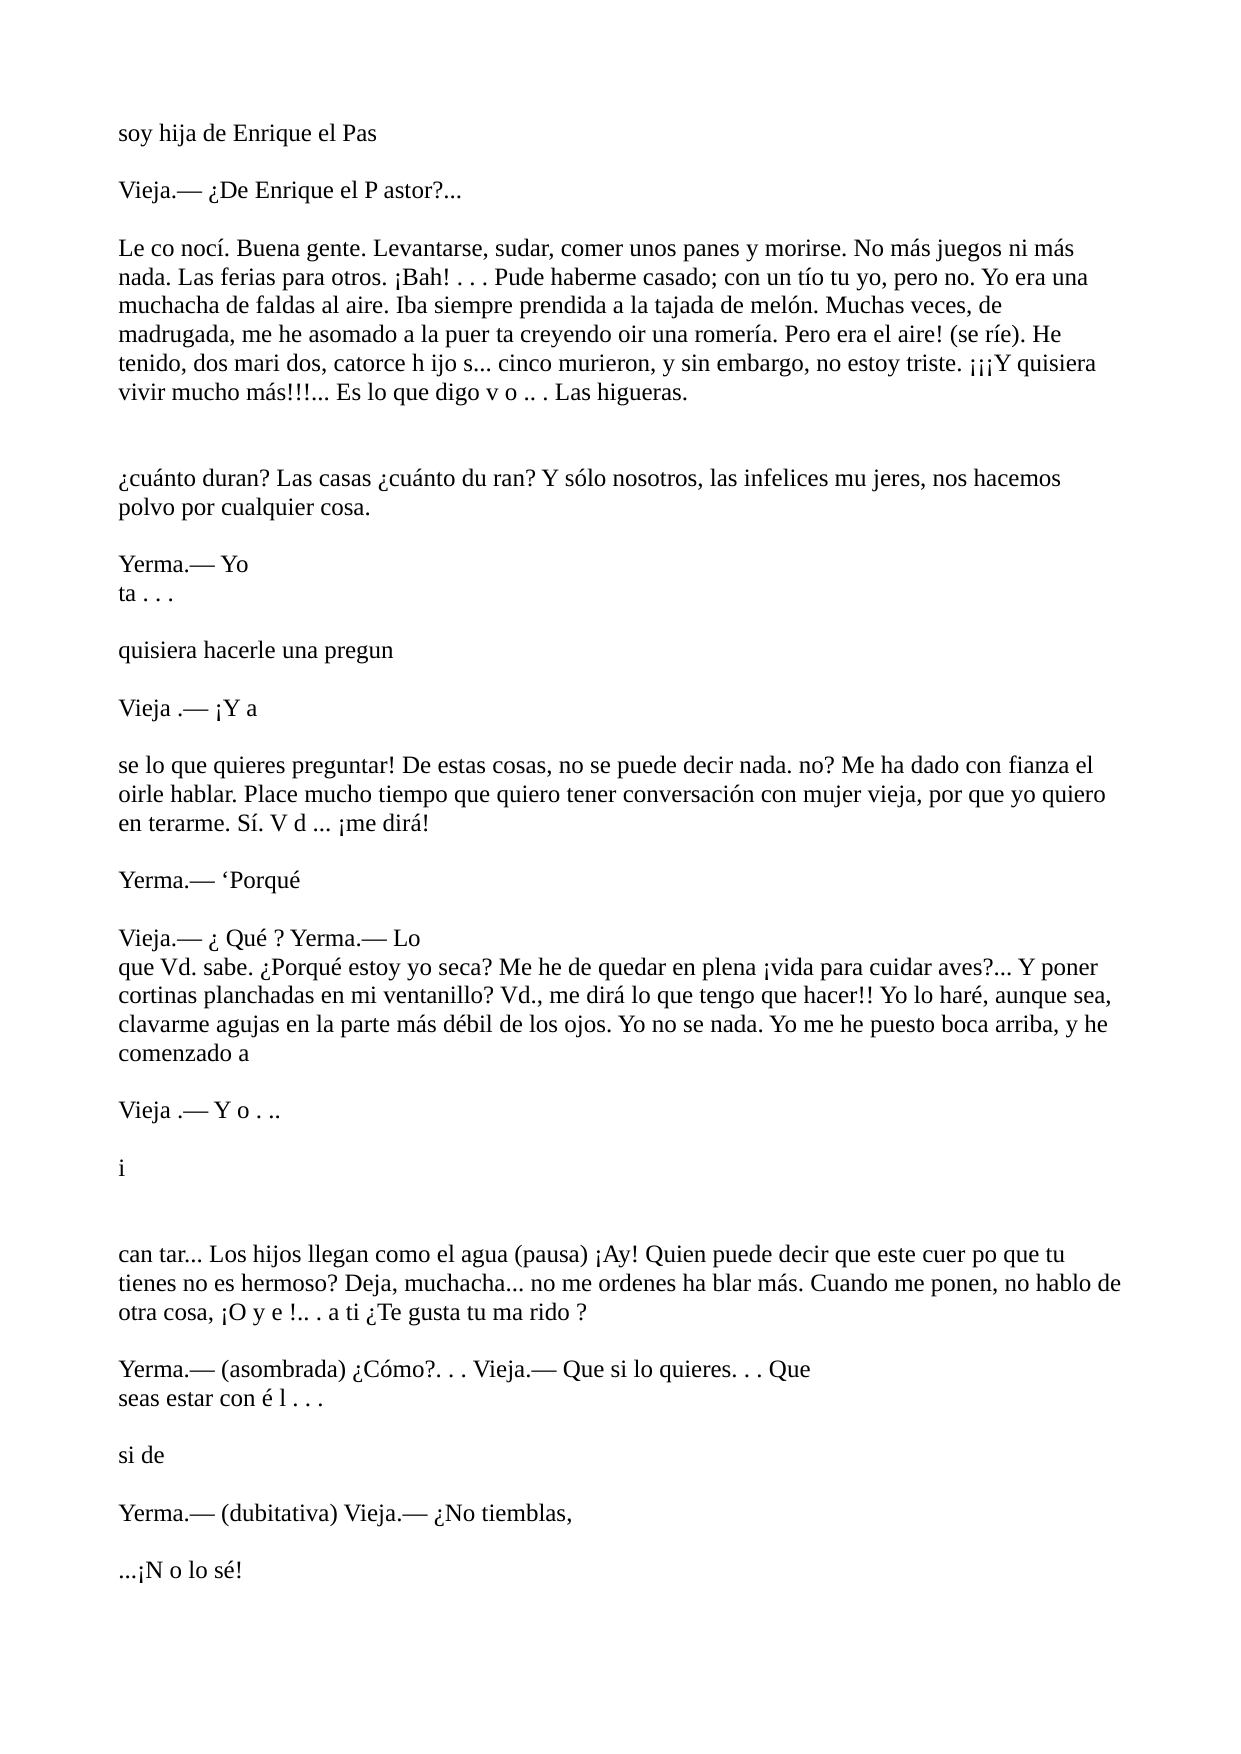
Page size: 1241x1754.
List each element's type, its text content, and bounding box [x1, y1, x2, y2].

text se lo que quieres preguntar! De estas cosas, no se puede decir nada. no? Me ha dado con­ fianza el oirle hablar. Place mucho tiempo que quiero tener conversación con mujer vieja, por que yo quiero en­ terarme. Sí. V d ... ¡me dirá! [118, 751, 1122, 837]
text Vieja.— ¿ Qué ? Yerma.— Lo [118, 923, 1122, 952]
text que Vd. sabe. ¿Porqué estoy yo seca? Me he de quedar en plena ¡vida para cuidar aves?... Y poner cortinas planchadas en mi ventanillo? Vd., me dirá lo que tengo que hacer!! Yo lo haré, aunque sea, clavarme agujas en la parte más débil de los ojos. Yo no se nada. Yo me he puesto boca arriba, y he comenzado a [118, 952, 1122, 1067]
text can tar... Los hijos llegan como el agua (pausa) ¡Ay! Quien puede decir que este cuer­ po que tu tienes no es hermoso? Deja, muchacha... no me ordenes ha­ blar más. Cuando me ponen, no hablo de otra cosa, ¡O y e !.. . a ti ¿Te gusta tu ma­ rido ? [118, 1239, 1122, 1326]
text ...¡N o lo sé! [118, 1556, 1122, 1584]
text seas estar con é l . . . [118, 1383, 1122, 1412]
text Vieja .— Y o . .. [118, 1096, 1122, 1124]
text quisiera hacerle una pregun­ [118, 636, 1122, 664]
text Yerma.— (dubitativa) Vieja.— ¿No tiemblas, [118, 1498, 1122, 1527]
text Le co­ nocí. Buena gente. Levantarse, sudar, comer unos panes y morirse. No más juegos ni más nada. Las ferias para otros. ¡Bah! . . . Pude haberme casado; con un tío tu­ yo, pero no. Yo era una muchacha de faldas al aire. Iba siempre prendida a la tajada de melón. Muchas veces, de madrugada, me he asomado a la puer­ ta creyendo oir una romería. Pero era el aire! (se ríe). He tenido, dos mari­ dos, catorce h ijo s... cinco murieron, y sin embargo, no estoy triste. ¡¡¡Y quisiera vivir mucho más!!!... Es lo que digo v o .. . Las higueras. [118, 233, 1122, 406]
text si de­ [118, 1441, 1122, 1469]
text ta . . . [118, 578, 1122, 607]
text Yerma.— Yo [118, 549, 1122, 578]
text i [118, 1153, 1122, 1182]
text ¿cuánto duran? Las casas ¿cuánto du­ ran? Y sólo nosotros, las infelices mu­ jeres, nos hacemos polvo por cualquier cosa. [118, 463, 1122, 521]
text Yerma.— (asombrada) ¿Cómo?. . . Vieja.— Que si lo quieres. . . Que [118, 1354, 1122, 1383]
text Vieja.— ¿De Enrique el P astor?... [118, 176, 1122, 204]
text Vieja .— ¡Y a [118, 693, 1122, 722]
text Yerma.— ‘Porqué [118, 866, 1122, 894]
text soy hija de Enrique el Pas­ [118, 118, 1122, 147]
